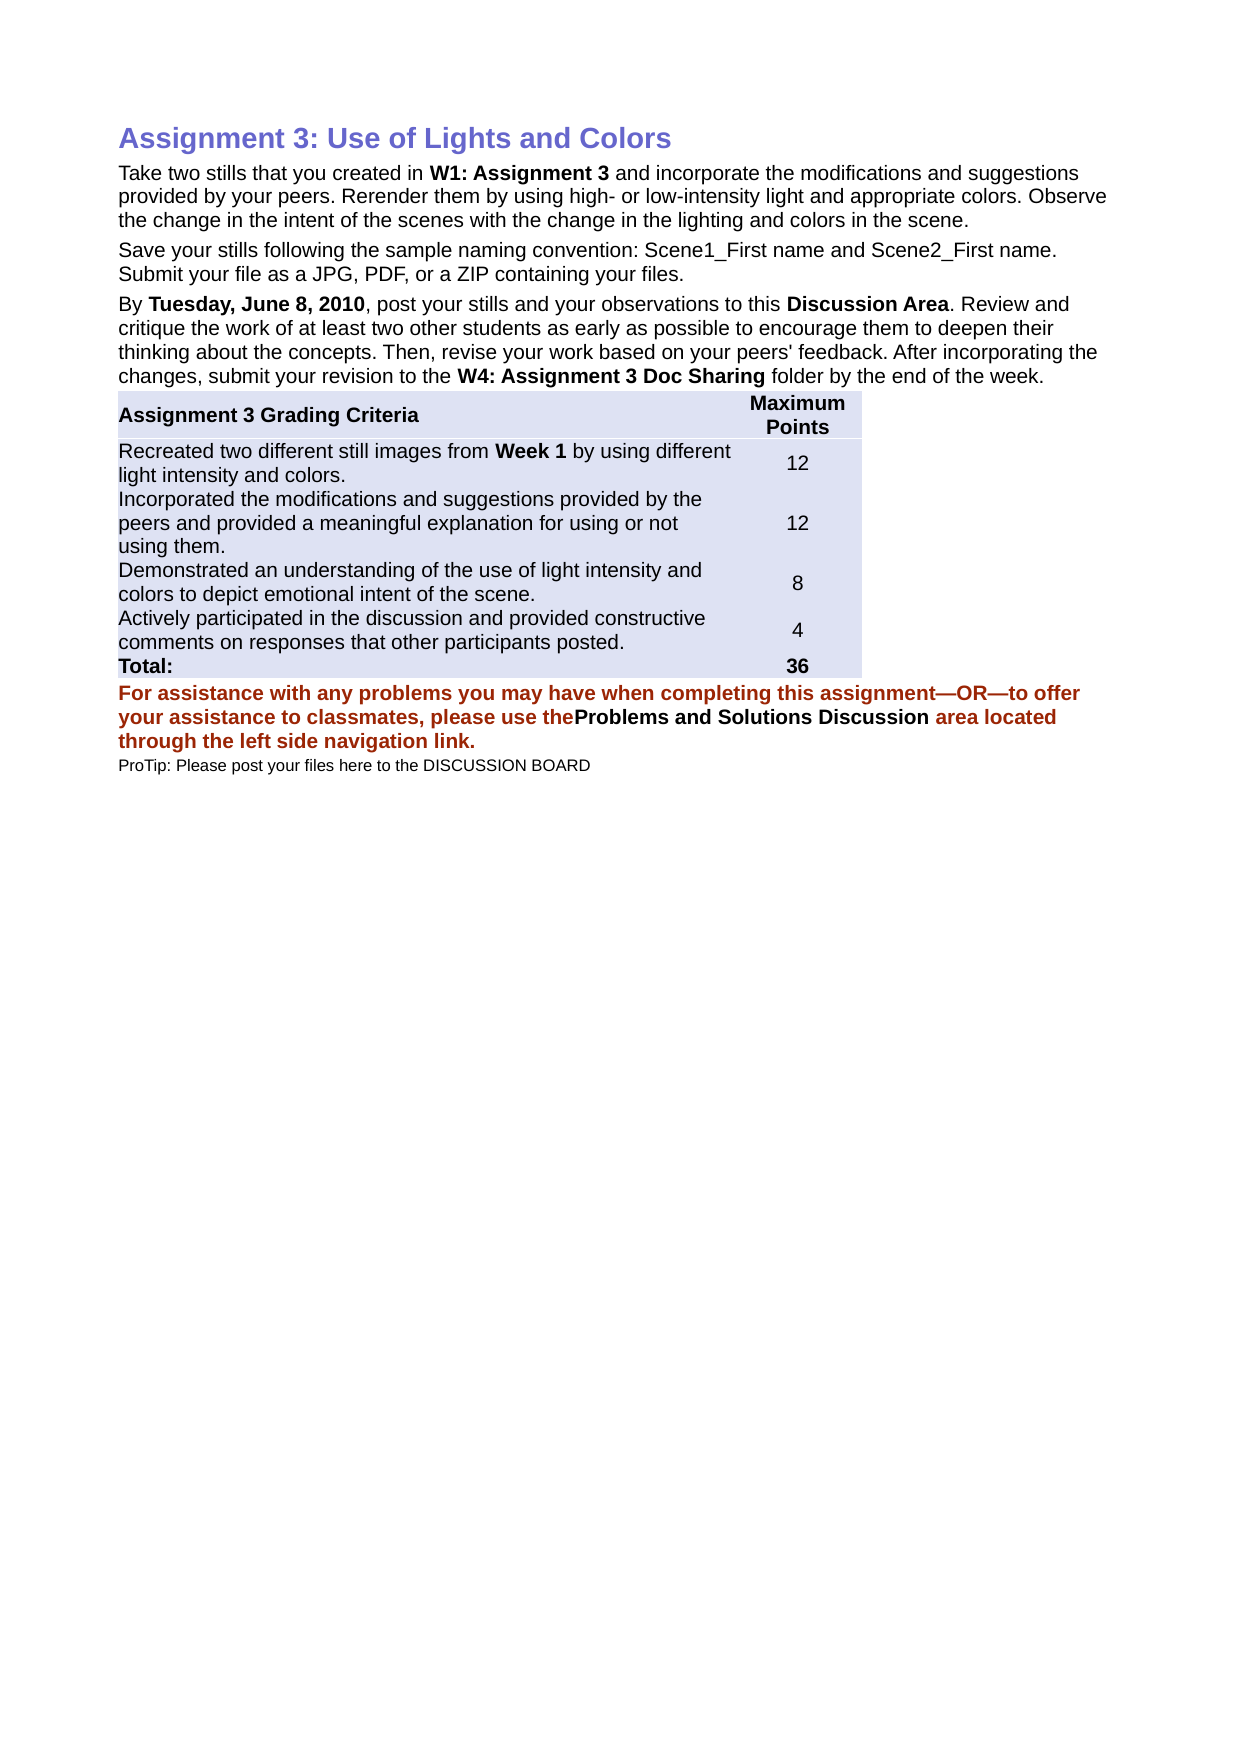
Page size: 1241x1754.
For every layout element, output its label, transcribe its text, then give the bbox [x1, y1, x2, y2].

text Take two stills that you created in W1: Assignment 3 and incorporate the modifications and suggestions provided by your peers. Rerender them by using high- or low-intensity light and appropriate colors. Observe the change in the intent of the scenes with the change in the lighting and colors in the scene. [118, 160, 1122, 232]
text ProTip: Please post your files here to the DISCUSSION BOARD [118, 756, 1122, 775]
table_cell 8 [733, 558, 862, 606]
text By Tuesday, June 8, 2010, post your stills and your observations to this Discussion Area. Review and critique the work of at least two other students as early as possible to encourage them to deepen their thinking about the concepts. Then, revise your work based on your peers' feedback. After incorporating the changes, submit your revision to the W4: Assignment 3 Doc Sharing folder by the end of the week. [118, 292, 1122, 388]
table_cell Actively participated in the discussion and provided constructive comments on responses that other participants posted. [118, 606, 733, 654]
table_cell 12 [733, 486, 862, 558]
table_cell 4 [733, 606, 862, 654]
table_cell Incorporated the modifications and suggestions provided by the peers and provided a meaningful explanation for using or not using them. [118, 486, 733, 558]
table_cell 12 [733, 439, 862, 486]
table_cell Demonstrated an understanding of the use of light intensity and colors to depict emotional intent of the scene. [118, 558, 733, 606]
text Save your stills following the sample naming convention: Scene1_First name and Scene2_First name. Submit your file as a JPG, PDF, or a ZIP containing your files. [118, 238, 1122, 286]
text Assignment 3: Use of Lights and Colors [118, 121, 1122, 154]
table_cell Total: [118, 654, 733, 678]
table_header Maximum Points [733, 391, 862, 438]
table_cell Recreated two different still images from Week 1 by using different light intensity and colors. [118, 439, 733, 486]
table_cell 36 [733, 654, 862, 678]
text For assistance with any problems you may have when completing this assignment—OR—to offer your assistance to classmates, please use theProblems and Solutions Discussion area located through the left side navigation link. [118, 681, 1122, 753]
table_header Assignment 3 Grading Criteria [118, 391, 733, 438]
